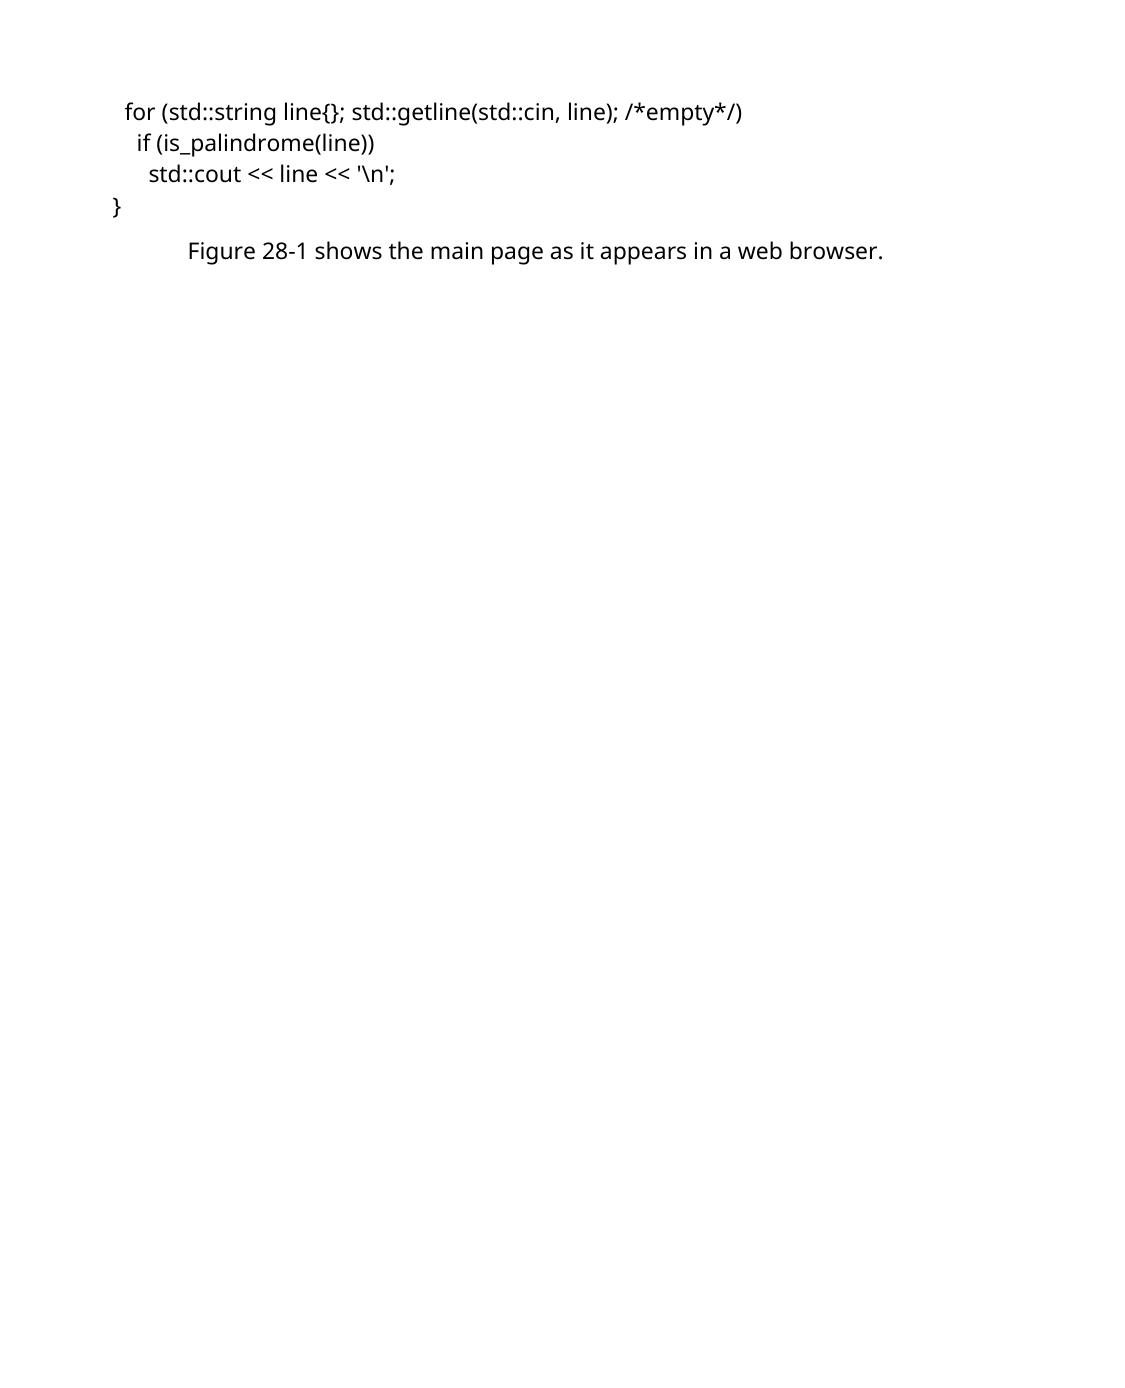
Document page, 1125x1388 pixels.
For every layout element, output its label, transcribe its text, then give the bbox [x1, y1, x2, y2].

text } [112, 190, 1012, 221]
text std::cout << line << '\n'; [112, 158, 1012, 190]
text for (std::string line{}; std::getline(std::cin, line); /*empty*/) [112, 96, 1012, 127]
text if (is_palindrome(line)) [112, 127, 1012, 158]
text Figure 28-1 shows the main page as it appears in a web browser. [112, 233, 1012, 267]
